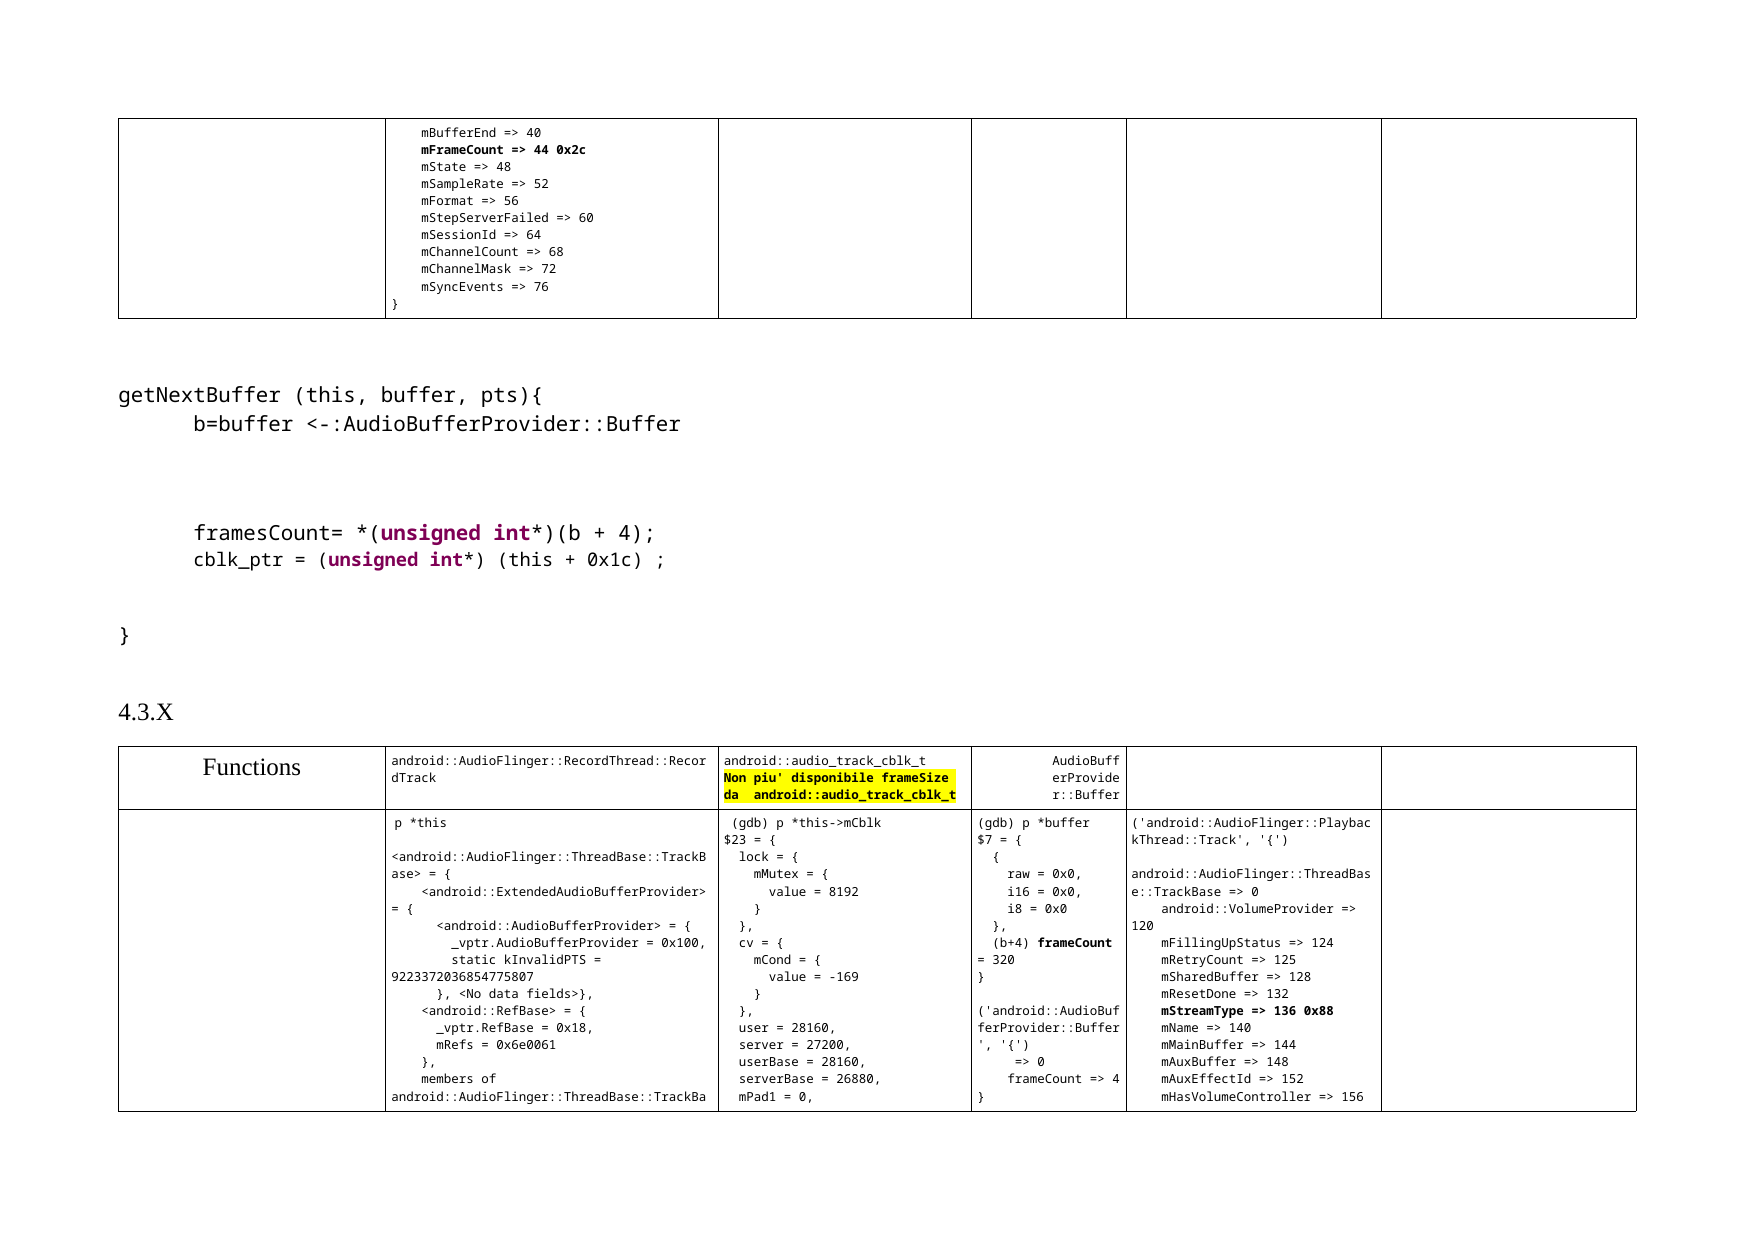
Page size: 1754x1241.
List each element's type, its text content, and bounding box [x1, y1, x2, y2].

table_cell [719, 119, 971, 318]
table_cell ('android::AudioFlinger::PlaybackThread::Track', '{') android::AudioFlinger::ThreadBase::TrackBase => 0 android::VolumeProvider => 120 mFillingUpStatus => 124 mRetryCount => 125 mSharedBuffer => 128 mResetDone => 132 mStreamType => 136 0x88 mName => 140 mMainBuffer => 144 mAuxBuffer => 148 mAuxEffectId => 152 mHasVolumeController => 156 [1127, 810, 1381, 1111]
text cblk_ptr = (unsigned int*) (this + 0x1c) ; [193, 546, 1636, 572]
table_cell (gdb) p *buffer $7 = { { raw = 0x0, i16 = 0x0, i8 = 0x0 }, (b+4) frameCount = 320 } ('android::AudioBufferProvider::Buffer', '{') => 0 frameCount => 4 } [972, 810, 1126, 1111]
table_cell [1382, 810, 1636, 1111]
table_cell [119, 810, 385, 1111]
table_cell mBufferEnd => 40 mFrameCount => 44 0x2c mState => 48 mSampleRate => 52 mFormat => 56 mStepServerFailed => 60 mSessionId => 64 mChannelCount => 68 mChannelMask => 72 mSyncEvents => 76 } [386, 119, 718, 318]
text getNextBuffer (this, buffer, pts){ [118, 380, 1636, 409]
table_header [1127, 747, 1381, 808]
table_cell p *this <android::AudioFlinger::ThreadBase::TrackBase> = { <android::ExtendedAudioBufferProvider> = { <android::AudioBufferProvider> = { _vptr.AudioBufferProvider = 0x100, static kInvalidPTS = 9223372036854775807 }, <No data fields>}, <android::RefBase> = { _vptr.RefBase = 0x18, mRefs = 0x6e0061 }, members of android::AudioFlinger::ThreadBase::TrackBa [386, 810, 718, 1111]
text framesCount= *(unsigned int*)(b + 4); [193, 518, 1636, 546]
table_header AudioBufferProvider::Buffer [972, 747, 1126, 808]
table_header [1382, 747, 1636, 808]
table_header Functions [119, 747, 385, 808]
text } [118, 620, 1636, 648]
text b=buffer <-:AudioBufferProvider::Buffer [193, 409, 1636, 437]
table_cell [1127, 119, 1381, 318]
table_cell (gdb) p *this->mCblk $23 = { lock = { mMutex = { value = 8192 } }, cv = { mCond = { value = -169 } }, user = 28160, server = 27200, userBase = 28160, serverBase = 26880, mPad1 = 0, frameCount_ = 1280, loopStart = 4294967295, loopEnd = 4294967295, loopCount = 0, mVolumeLR = 214699212, mSampleRate = 16000, mPad2 = 0 '\000', mName = 2 '\002', bufferTimeoutMs = 1000, waitTimeMs = 0, mSendLevel = 0, flags = 0 } offsets-of 'android::audio_track_cblk_t' ('android::audio_track_cblk_t', '{') lock => 0 cv => 4 user => 8 server => 12 userBase => 16 serverBase => 20 mPad1 => 24 frameCount_ => 28 0x1c usato nella new loopStart => 32 loopEnd => 36 loopCount => 40 mVolumeLR => 44 mSampleRate => 48 0x30 mPad2 => 52 mName => 53 bufferTimeoutMs => 54 waitTimeMs => 56 mSendLevel => 58 flags => 60 } } [719, 810, 971, 1111]
text 4.3.X [118, 697, 1636, 725]
table_cell [119, 119, 385, 318]
table_header android::AudioFlinger::RecordThread::RecordTrack [386, 747, 718, 808]
table_cell [1382, 119, 1636, 318]
table_header android::audio_track_cblk_t Non piu' disponibile frameSize da android::audio_track_cblk_t [719, 747, 971, 808]
table_cell [972, 119, 1126, 318]
